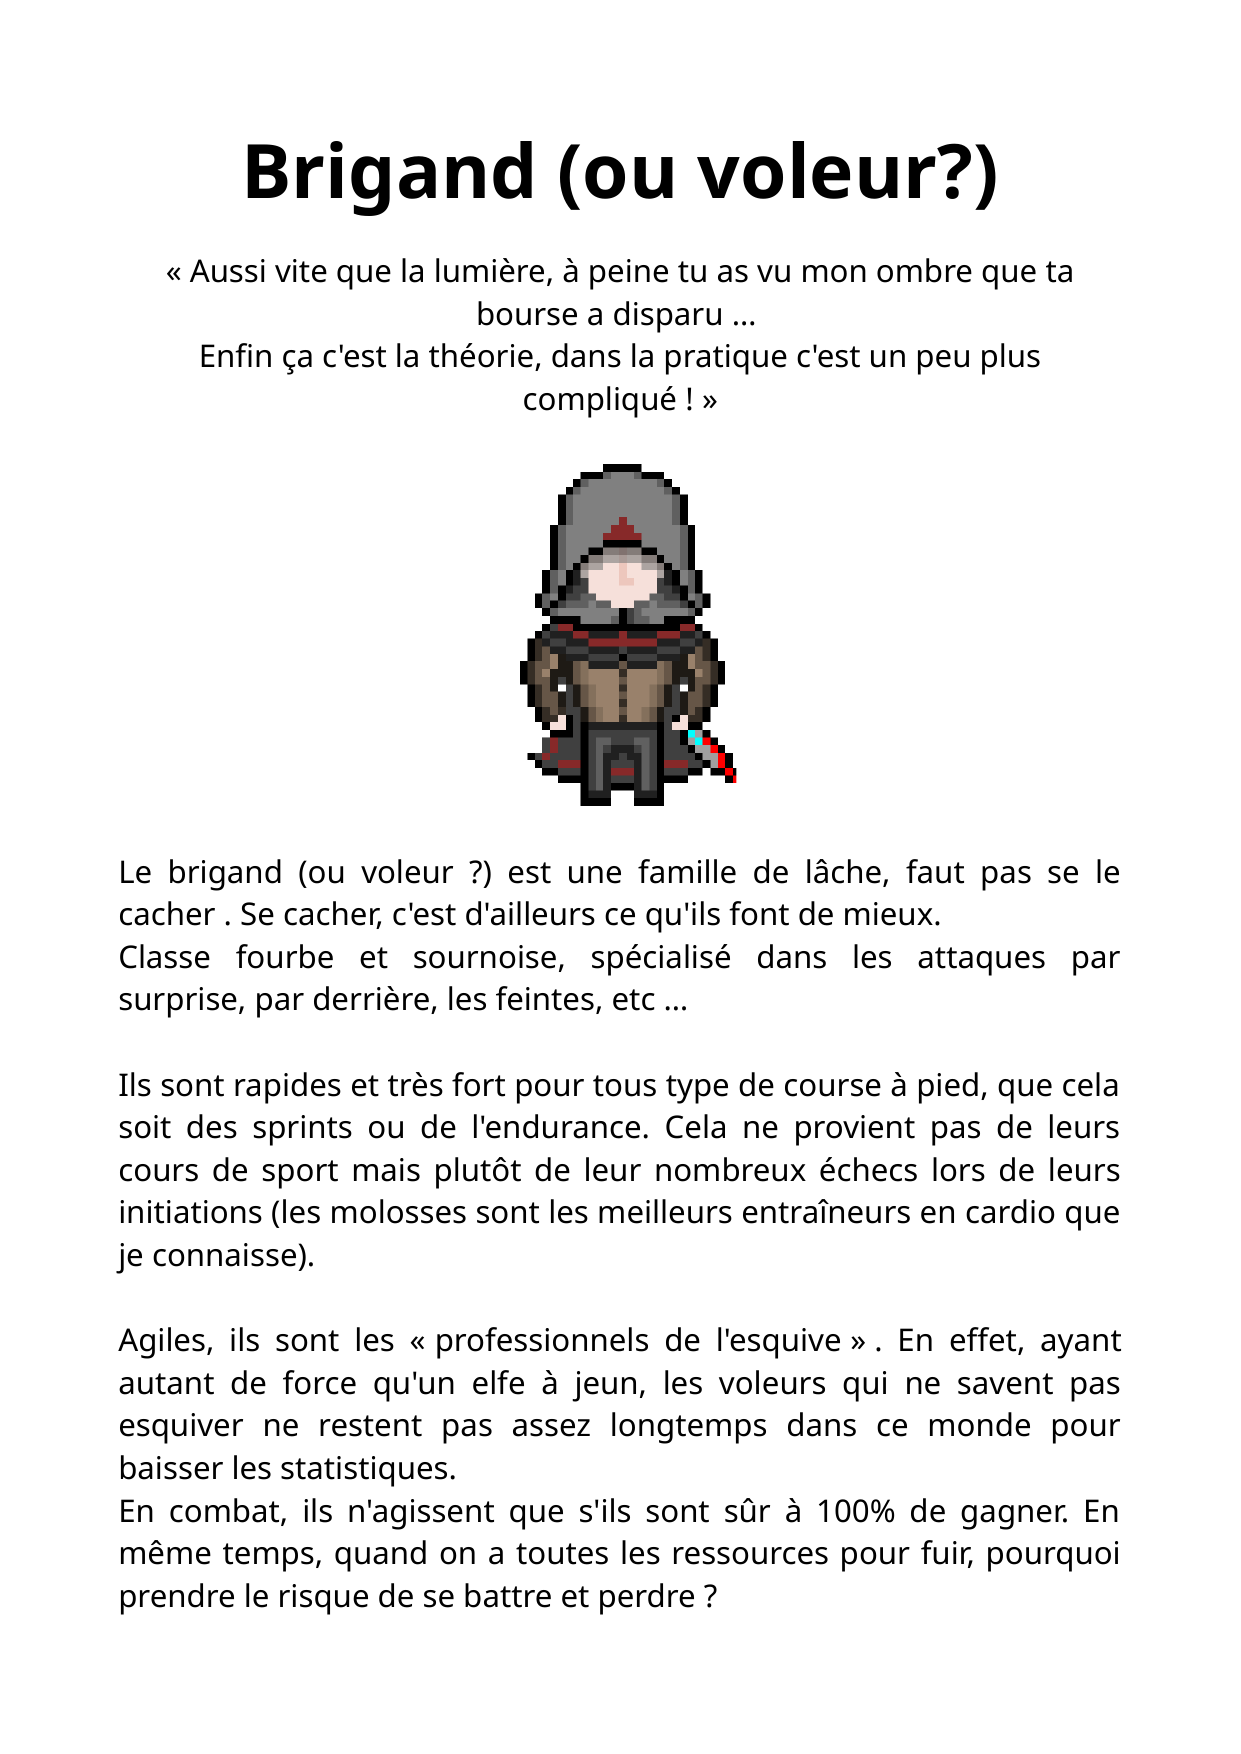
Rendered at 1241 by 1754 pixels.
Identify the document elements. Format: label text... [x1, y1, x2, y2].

text Le brigand (ou voleur ?) est une famille de lâche, faut pas se le cacher . Se cacher, c'est d'ailleurs ce qu'ils font de mieux. [118, 849, 1122, 935]
text En combat, ils n'agissent que s'ils sont sûr à 100% de gagner. En même temps, quand on a toutes les ressources pour fuir, pourquoi prendre le risque de se battre et perdre ? [118, 1489, 1122, 1616]
text Enfin ça c'est la théorie, dans la pratique c'est un peu plus compliqué ! » [118, 334, 1122, 419]
text « Aussi vite que la lumière, à peine tu as vu mon ombre que ta bourse a disparu … [118, 249, 1122, 334]
text Brigand (ou voleur?) [118, 118, 1122, 220]
text Ils sont rapides et très fort pour tous type de course à pied, que cela soit des sprints ou de l'endurance. Cela ne provient pas de leurs cours de sport mais plutôt de leur nombreux échecs lors de leurs initiations (les molosses sont les meilleurs entraîneurs en cardio que je connaisse). [118, 1063, 1122, 1276]
text Agiles, ils sont les « professionnels de l'esquive » . En effet, ayant autant de force qu'un elfe à jeun, les voleurs qui ne savent pas esquiver ne restent pas assez longtemps dans ce monde pour baisser les statistiques. [118, 1318, 1122, 1489]
picture [503, 462, 737, 807]
text Classe fourbe et sournoise, spécialisé dans les attaques par surprise, par derrière, les feintes, etc … [118, 935, 1122, 1020]
